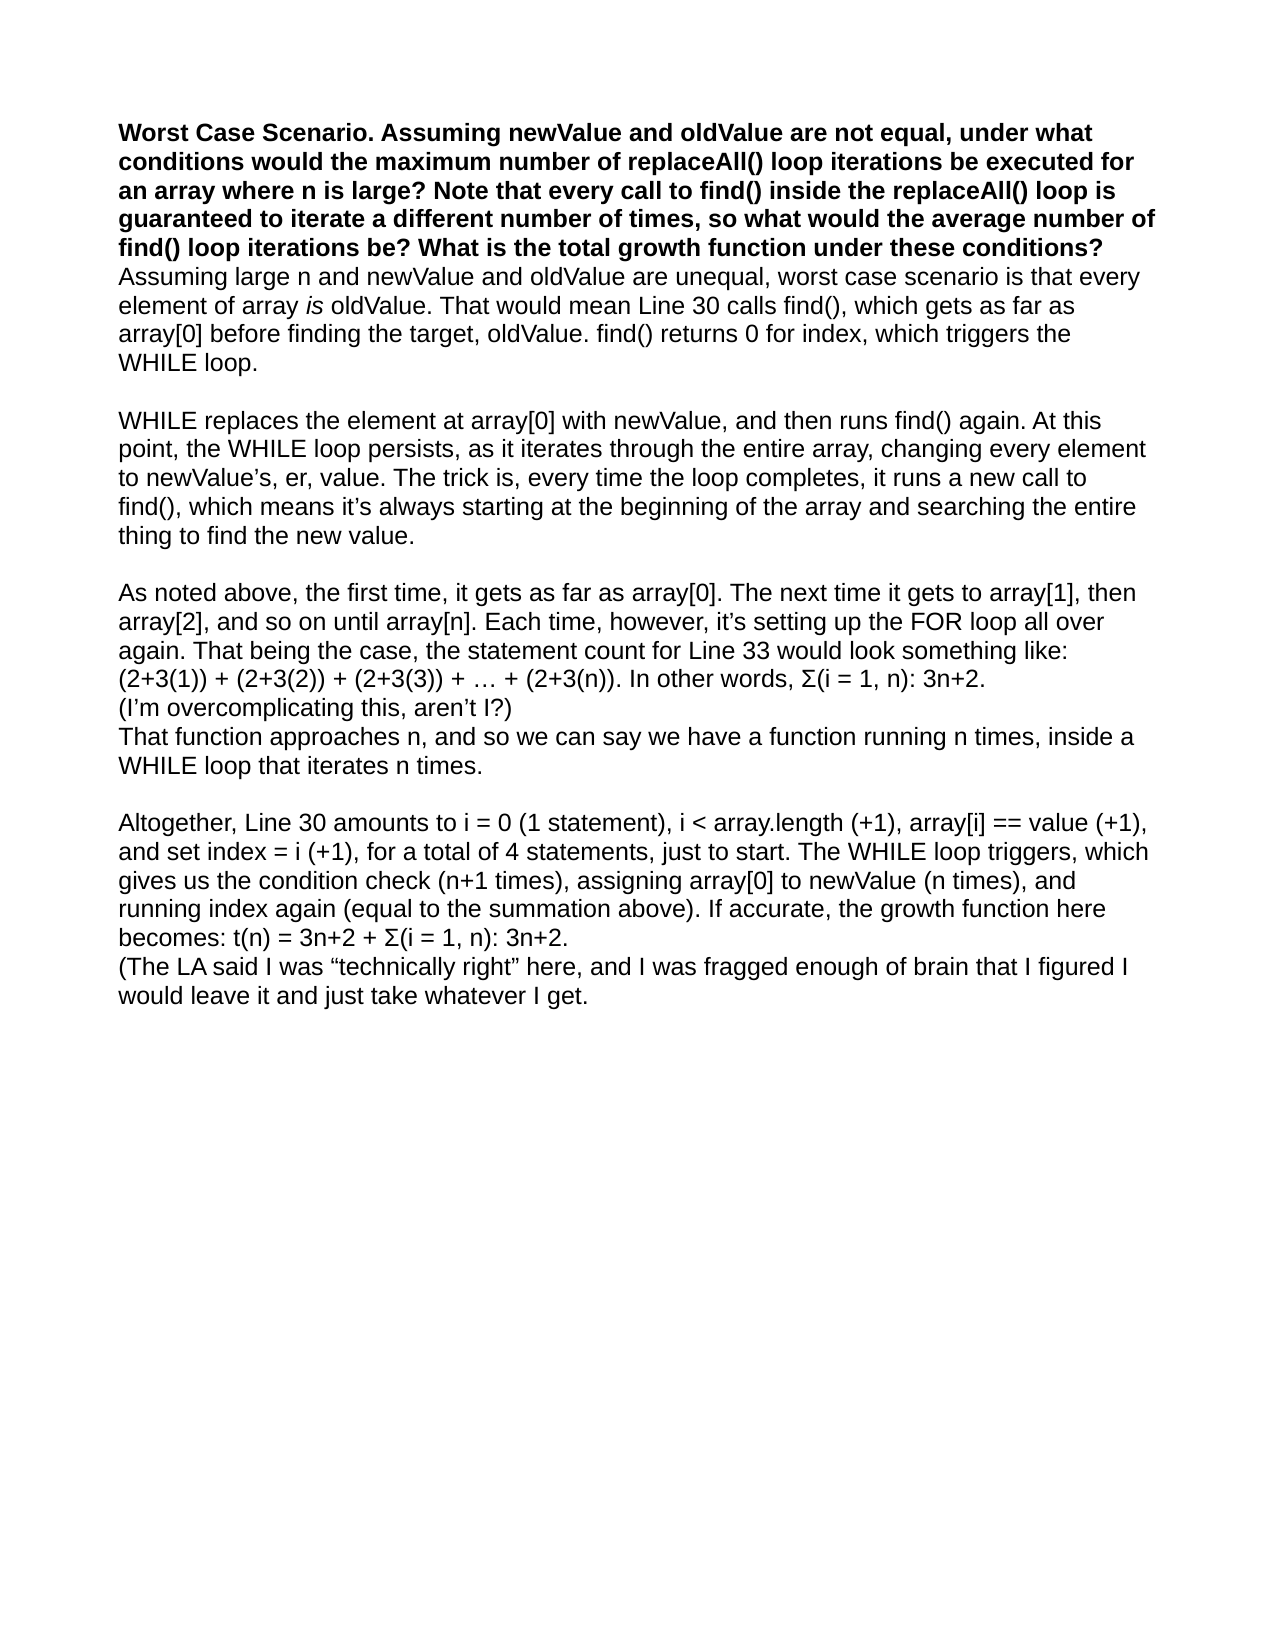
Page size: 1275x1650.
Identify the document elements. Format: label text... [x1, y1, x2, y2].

subtitle Worst Case Scenario. Assuming newValue and oldValue are not equal, under what conditions would the maximum number of replaceAll() loop iterations be executed for an array where n is large? Note that every call to find() inside the replaceAll() loop is guaranteed to iterate a different number of times, so what would the average number of find() loop iterations be? What is the total growth function under these conditions? Assuming large n and newValue and oldValue are unequal, worst case scenario is that every element of array is oldValue. That would mean Line 30 calls find(), which gets as far as array[0] before finding the target, oldValue. find() returns 0 for index, which triggers the WHILE loop. WHILE replaces the element at array[0] with newValue, and then runs find() again. At this point, the WHILE loop persists, as it iterates through the entire array, changing every element to newValue’s, er, value. The trick is, every time the loop completes, it runs a new call to find(), which means it’s always starting at the beginning of the array and searching the entire thing to find the new value. As noted above, the first time, it gets as far as array[0]. The next time it gets to array[1], then array[2], and so on until array[n]. Each time, however, it’s setting up the FOR loop all over again. That being the case, the statement count for Line 33 would look something like: (2+3(1)) + (2+3(2)) + (2+3(3)) + … + (2+3(n)). In other words, Σ(i = 1, n): 3n+2. (I’m overcomplicating this, aren’t I?) That function approaches n, and so we can say we have a function running n times, inside a WHILE loop that iterates n times. Altogether, Line 30 amounts to i = 0 (1 statement), i < array.length (+1), array[i] == value (+1), and set index = i (+1), for a total of 4 statements, just to start. The WHILE loop triggers, which gives us the condition check (n+1 times), assigning array[0] to newValue (n times), and running index again (equal to the summation above). If accurate, the growth function here becomes: t(n) = 3n+2 + Σ(i = 1, n): 3n+2. (The LA said I was “technically right” here, and I was fragged enough of brain that I figured I would leave it and just take whatever I get. [118, 118, 1157, 1009]
